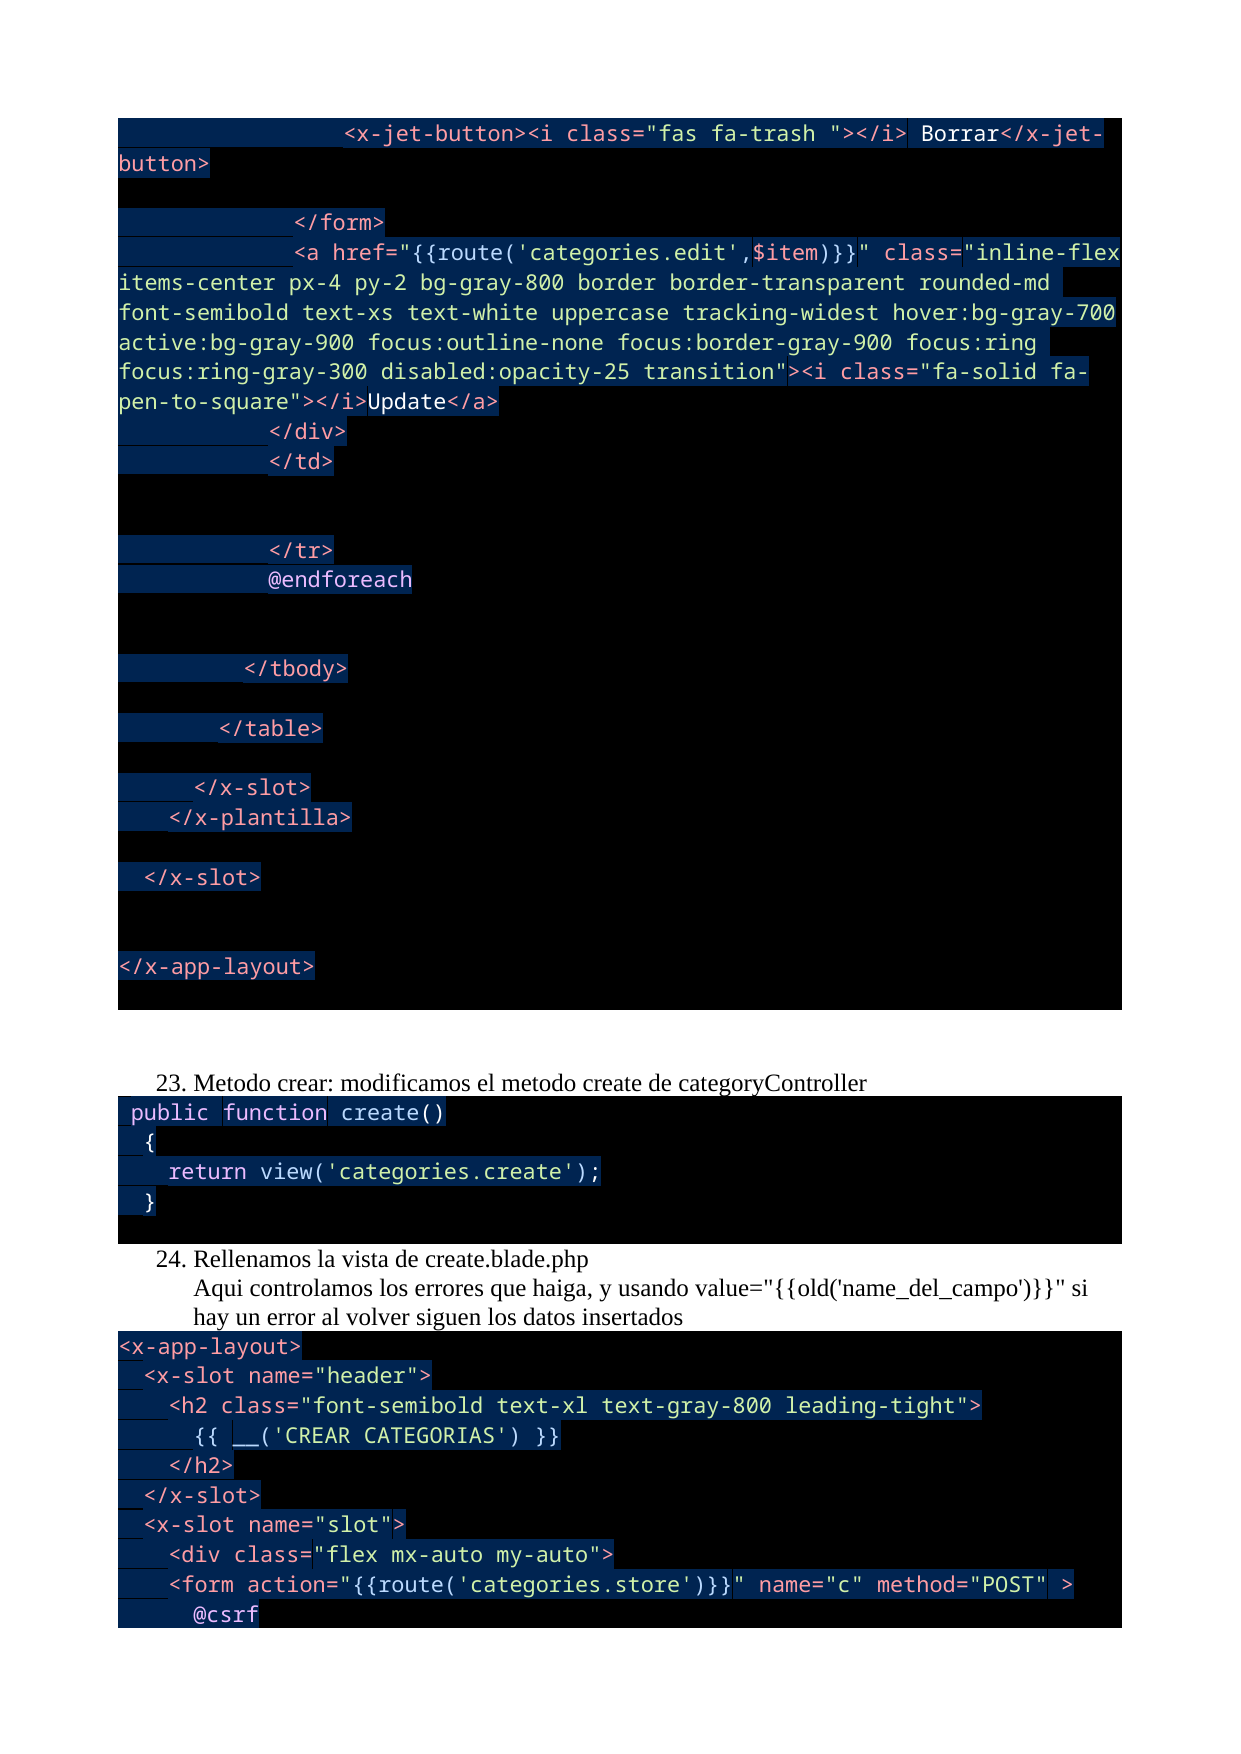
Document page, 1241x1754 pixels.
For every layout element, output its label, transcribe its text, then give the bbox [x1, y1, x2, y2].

text </x-plantilla> [118, 802, 1122, 832]
list Rellenamos la vista de create.blade.php [156, 1244, 1122, 1273]
list Aqui controlamos los errores que haiga, y usando value="{{old('name_del_campo')}}" si hay un error al volver siguen los datos insertados [156, 1273, 1122, 1331]
text </x-app-layout> [118, 951, 1122, 980]
text </form> [118, 207, 1122, 237]
text </h2> [118, 1450, 1122, 1479]
text </tbody> [118, 653, 1122, 683]
text <x-app-layout> [118, 1331, 1122, 1360]
text return view('categories.create'); [118, 1156, 1122, 1186]
text } [118, 1186, 1122, 1216]
text </table> [118, 713, 1122, 743]
text <x-jet-button><i class="fas fa-trash "></i> Borrar</x-jet-button> [118, 118, 1122, 178]
text @endforeach [118, 564, 1122, 594]
text <a href="{{route('categories.edit',$item)}}" class="inline-flex items-center px-4 py-2 bg-gray-800 border border-transparent rounded-md font-semibold text-xs text-white uppercase tracking-widest hover:bg-gray-700 active:bg-gray-900 focus:outline-none focus:border-gray-900 focus:ring focus:ring-gray-300 disabled:opacity-25 transition"><i class="fa-solid fa-pen-to-square"></i>Update</a> [118, 237, 1122, 416]
text @csrf [118, 1599, 1122, 1628]
text <x-slot name="slot"> [118, 1509, 1122, 1539]
text </x-slot> [118, 1479, 1122, 1509]
text </tr> [118, 535, 1122, 564]
text </x-slot> [118, 862, 1122, 891]
text <div class="flex mx-auto my-auto"> [118, 1539, 1122, 1569]
text <h2 class="font-semibold text-xl text-gray-800 leading-tight"> [118, 1390, 1122, 1420]
text <form action="{{route('categories.store')}}" name="c" method="POST" > [118, 1569, 1122, 1599]
text public function create() [118, 1096, 1122, 1126]
text { [118, 1126, 1122, 1156]
text </td> [118, 446, 1122, 476]
text </div> [118, 416, 1122, 446]
text {{ __('CREAR CATEGORIAS') }} [118, 1420, 1122, 1450]
list Metodo crear: modificamos el metodo create de categoryController [156, 1068, 1122, 1096]
text </x-slot> [118, 772, 1122, 802]
text <x-slot name="header"> [118, 1360, 1122, 1390]
